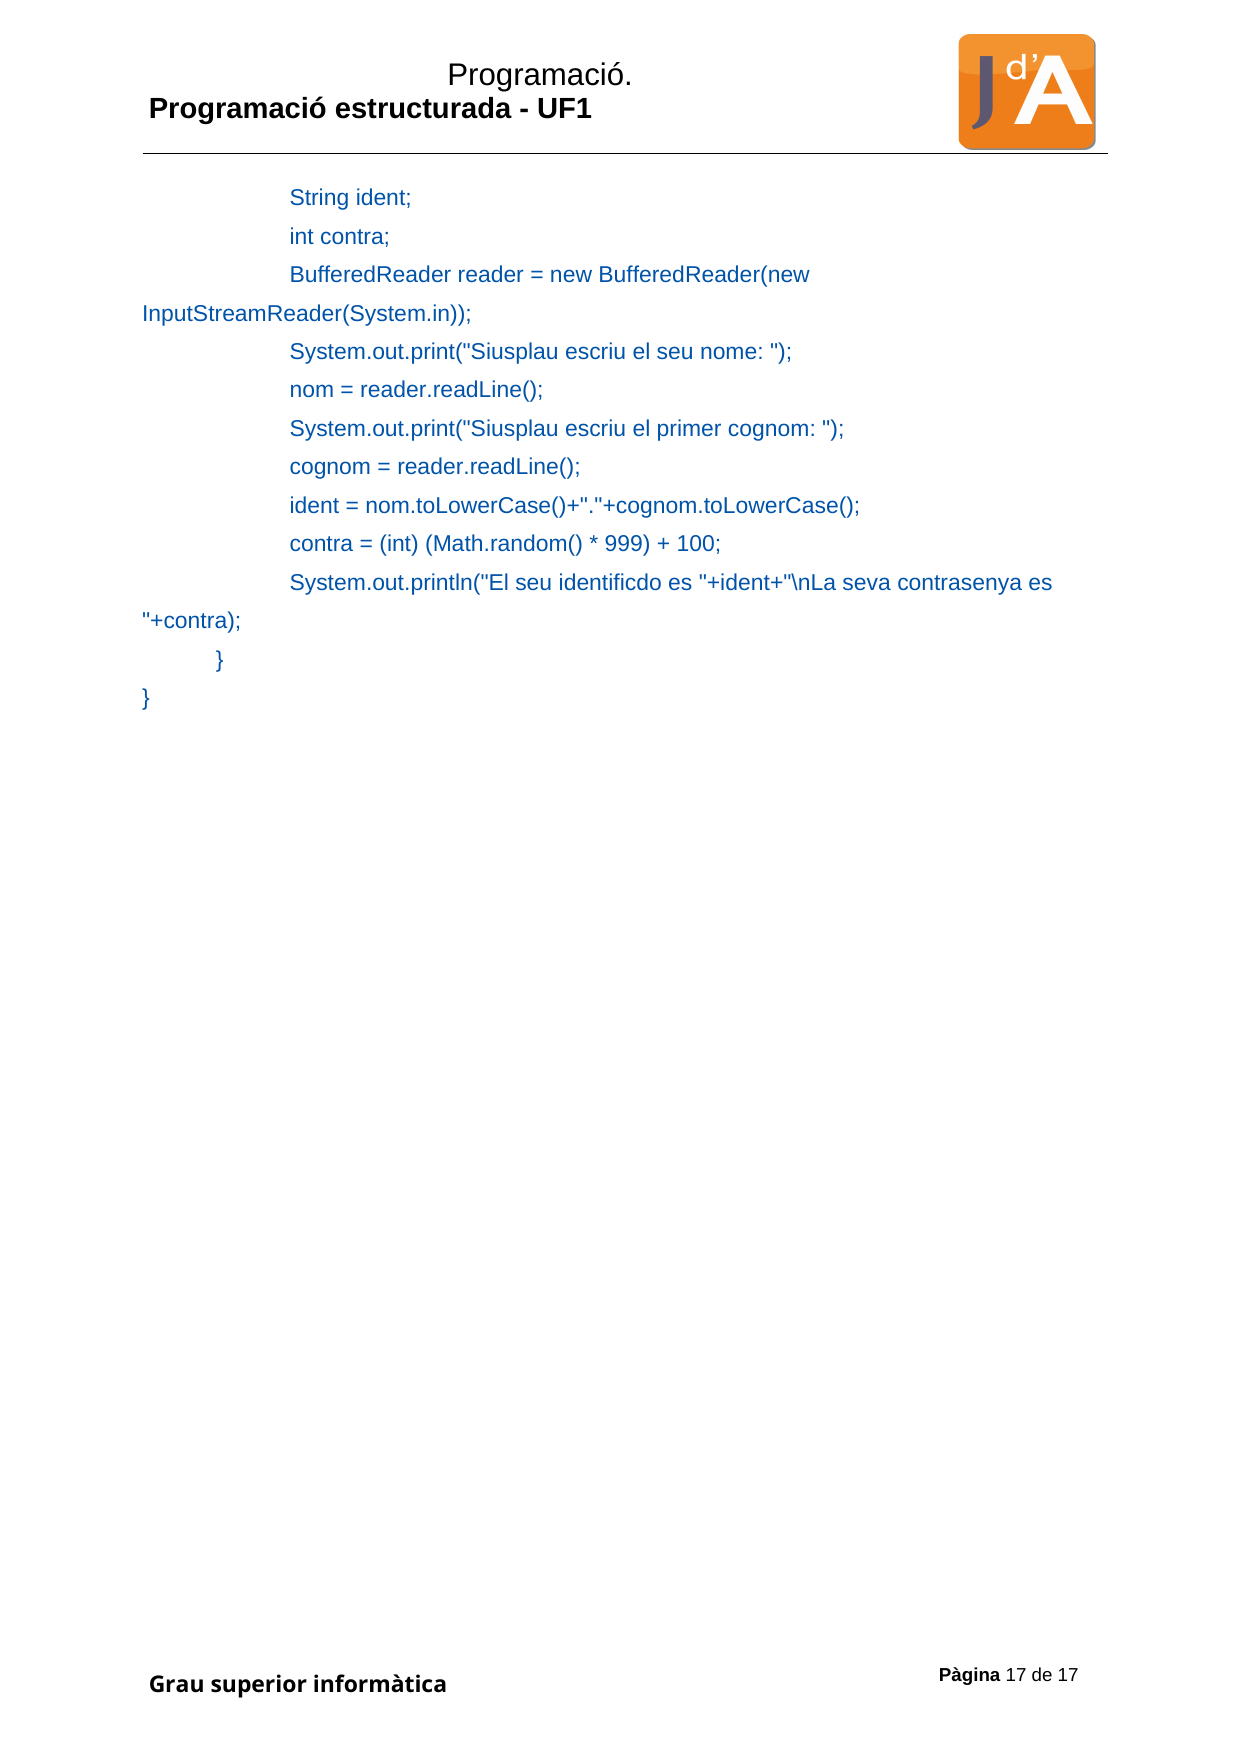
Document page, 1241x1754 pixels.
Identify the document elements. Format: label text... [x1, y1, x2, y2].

text contra = (int) (Math.random() * 999) + 100; [142, 531, 1107, 557]
text System.out.print("Siusplau escriu el primer cognom: "); [142, 416, 1107, 441]
text ident = nom.toLowerCase()+"."+cognom.toLowerCase(); [142, 492, 1107, 518]
text cognom = reader.readLine(); [142, 454, 1107, 480]
text String ident; [142, 185, 1107, 211]
text } [142, 646, 1107, 672]
text int contra; [142, 223, 1107, 249]
text nom = reader.readLine(); [142, 377, 1107, 403]
text System.out.println("El seu identificdo es "+ident+"\nLa seva contrasenya es "+contra); [142, 569, 1107, 633]
text BufferedReader reader = new BufferedReader(new InputStreamReader(System.in)); [142, 262, 1107, 326]
picture [958, 34, 1096, 150]
text System.out.print("Siusplau escriu el seu nome: "); [142, 339, 1107, 364]
text } [142, 685, 1107, 710]
